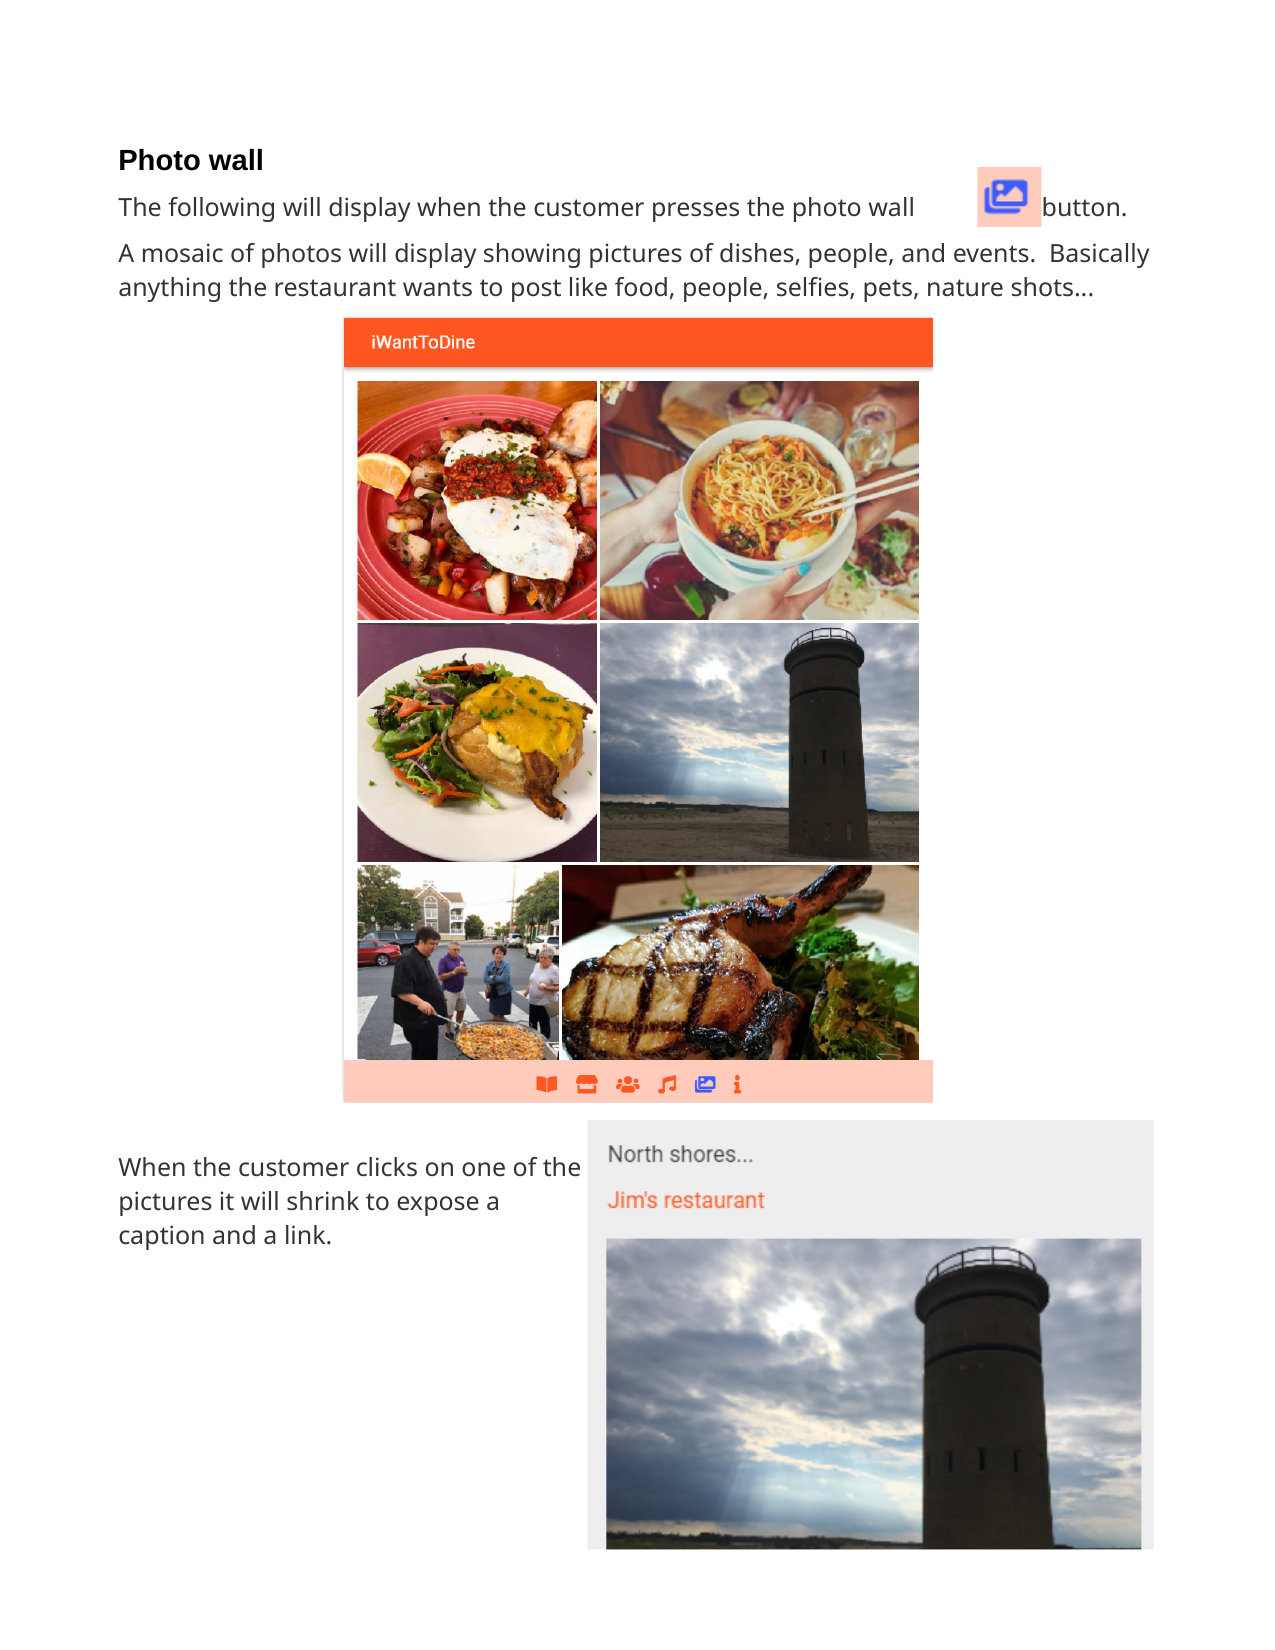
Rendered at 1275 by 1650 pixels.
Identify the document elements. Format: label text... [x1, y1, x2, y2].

text button. [1042, 189, 1157, 223]
text The following will display when the customer presses the photo wall [118, 189, 977, 223]
picture [977, 167, 1042, 227]
text A mosaic of photos will display showing pictures of dishes, people, and events. Basically anything the restaurant wants to post like food, people, selfies, pets, nature shots... [118, 236, 1157, 304]
picture [587, 1120, 1154, 1551]
picture [341, 316, 934, 1103]
text When the customer clicks on one of the pictures it will shrink to expose a caption and a link. [118, 1149, 587, 1252]
subtitle Photo wall [118, 143, 1157, 177]
